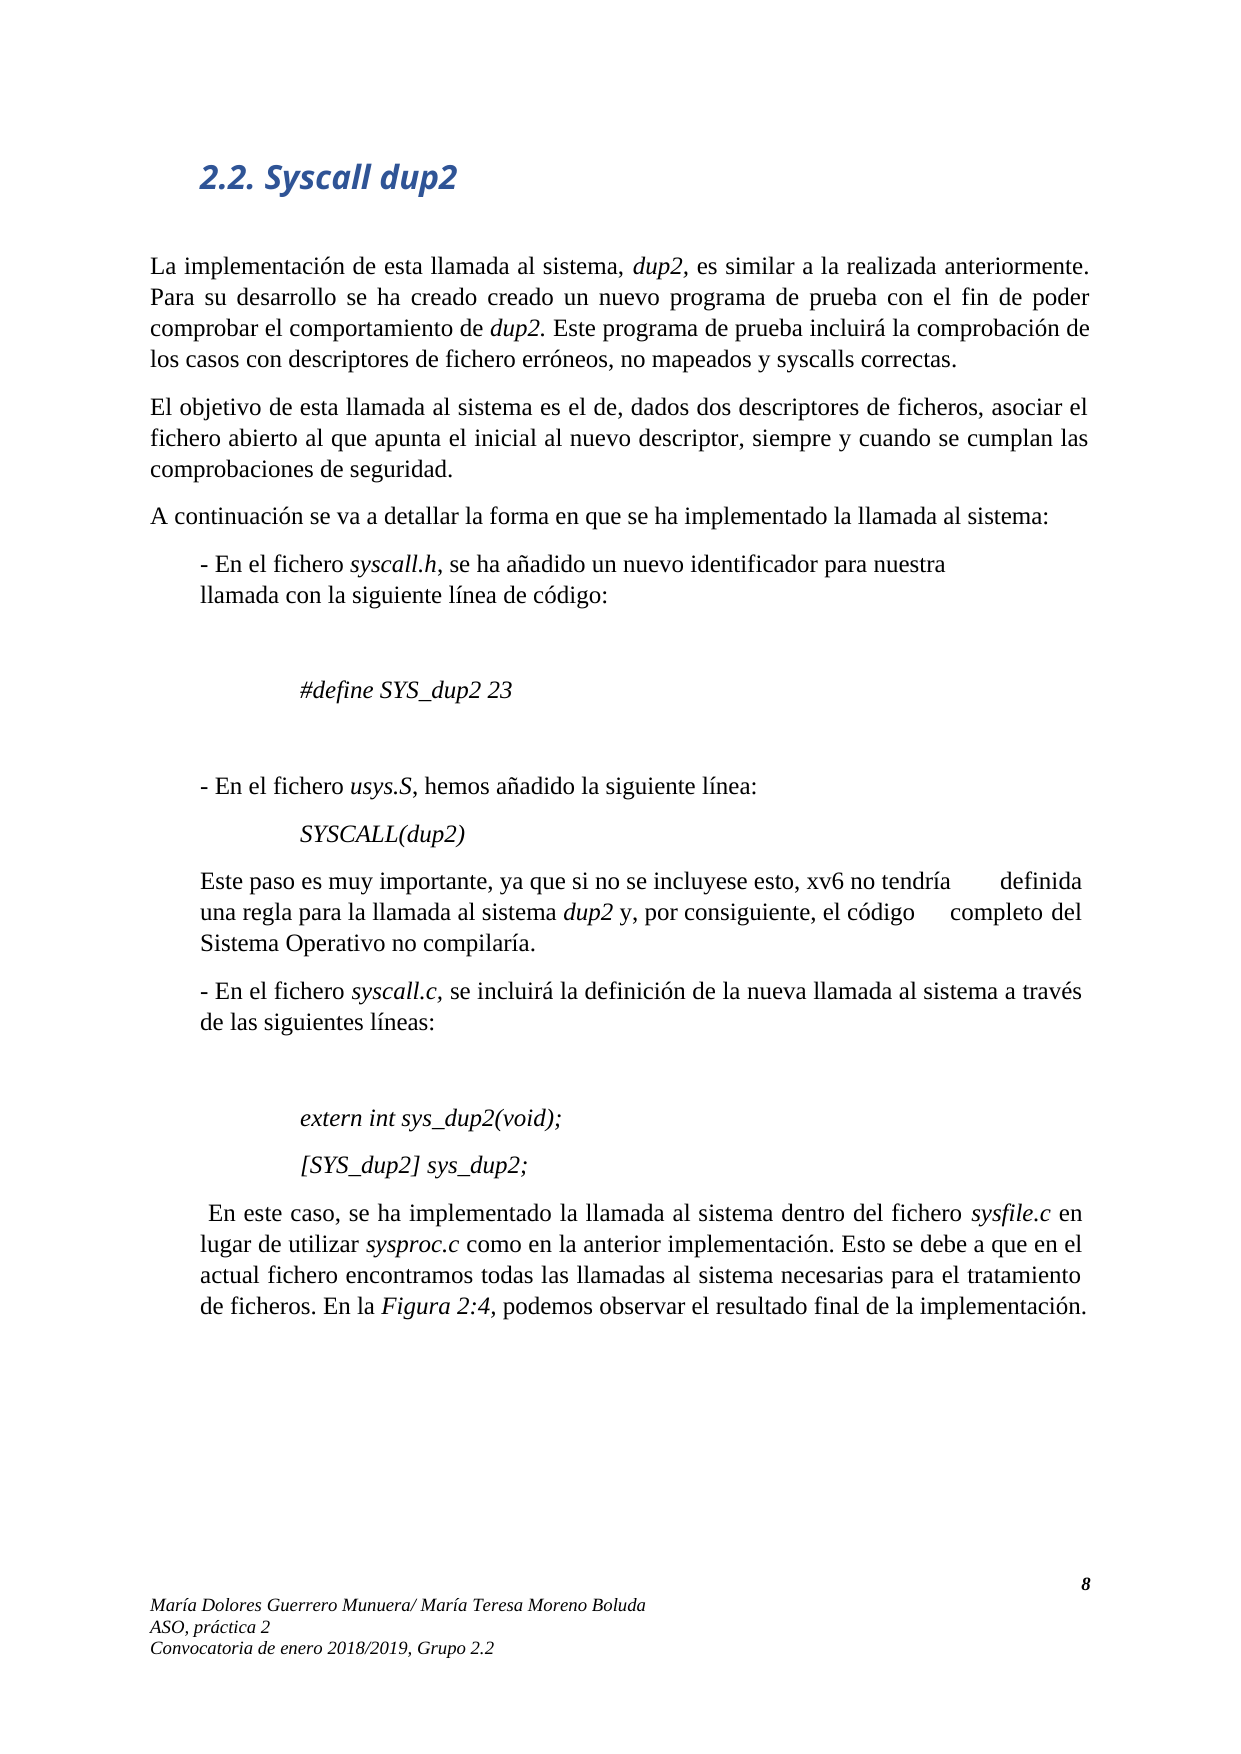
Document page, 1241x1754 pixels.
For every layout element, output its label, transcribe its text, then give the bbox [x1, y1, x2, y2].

text A continuación se va a detallar la forma en que se ha implementado la llamada al sistema: [150, 501, 1090, 530]
text - En el fichero usys.S, hemos añadido la siguiente línea: [150, 771, 1090, 800]
text En este caso, se ha implementado la llamada al sistema dentro del fichero sysfile.c en lugar de utilizar sysproc.c como en la anterior implementación. Esto se debe a que en el actual fichero encontramos todas las llamadas al sistema necesarias para el tratamiento de ficheros. En la Figura 2:4, podemos observar el resultado final de la implementación. [150, 1198, 1090, 1320]
text #define SYS_dup2 23 [150, 676, 1090, 704]
subtitle 2.2. Syscall dup2 [150, 154, 1090, 199]
text Este paso es muy importante, ya que si no se incluyese esto, xv6 no tendría definida una regla para la llamada al sistema dup2 y, por consiguiente, el código completo del Sistema Operativo no compilaría. [150, 866, 1090, 957]
text La implementación de esta llamada al sistema, dup2, es similar a la realizada anteriormente. Para su desarrollo se ha creado creado un nuevo programa de prueba con el fin de poder comprobar el comportamiento de dup2. Este programa de prueba incluirá la comprobación de los casos con descriptores de fichero erróneos, no mapeados y syscalls correctas. [150, 251, 1090, 373]
text El objetivo de esta llamada al sistema es el de, dados dos descriptores de ficheros, asociar el fichero abierto al que apunta el inicial al nuevo descriptor, siempre y cuando se cumplan las comprobaciones de seguridad. [150, 392, 1090, 482]
text [SYS_dup2] sys_dup2; [150, 1150, 1090, 1179]
text extern int sys_dup2(void); [150, 1103, 1090, 1131]
text - En el fichero syscall.h, se ha añadido un nuevo identificador para nuestra llamada con la siguiente línea de código: [150, 549, 1090, 609]
text SYSCALL(dup2) [150, 819, 1090, 847]
text - En el fichero syscall.c, se incluirá la definición de la nueva llamada al sistema a través de las siguientes líneas: [150, 976, 1090, 1036]
